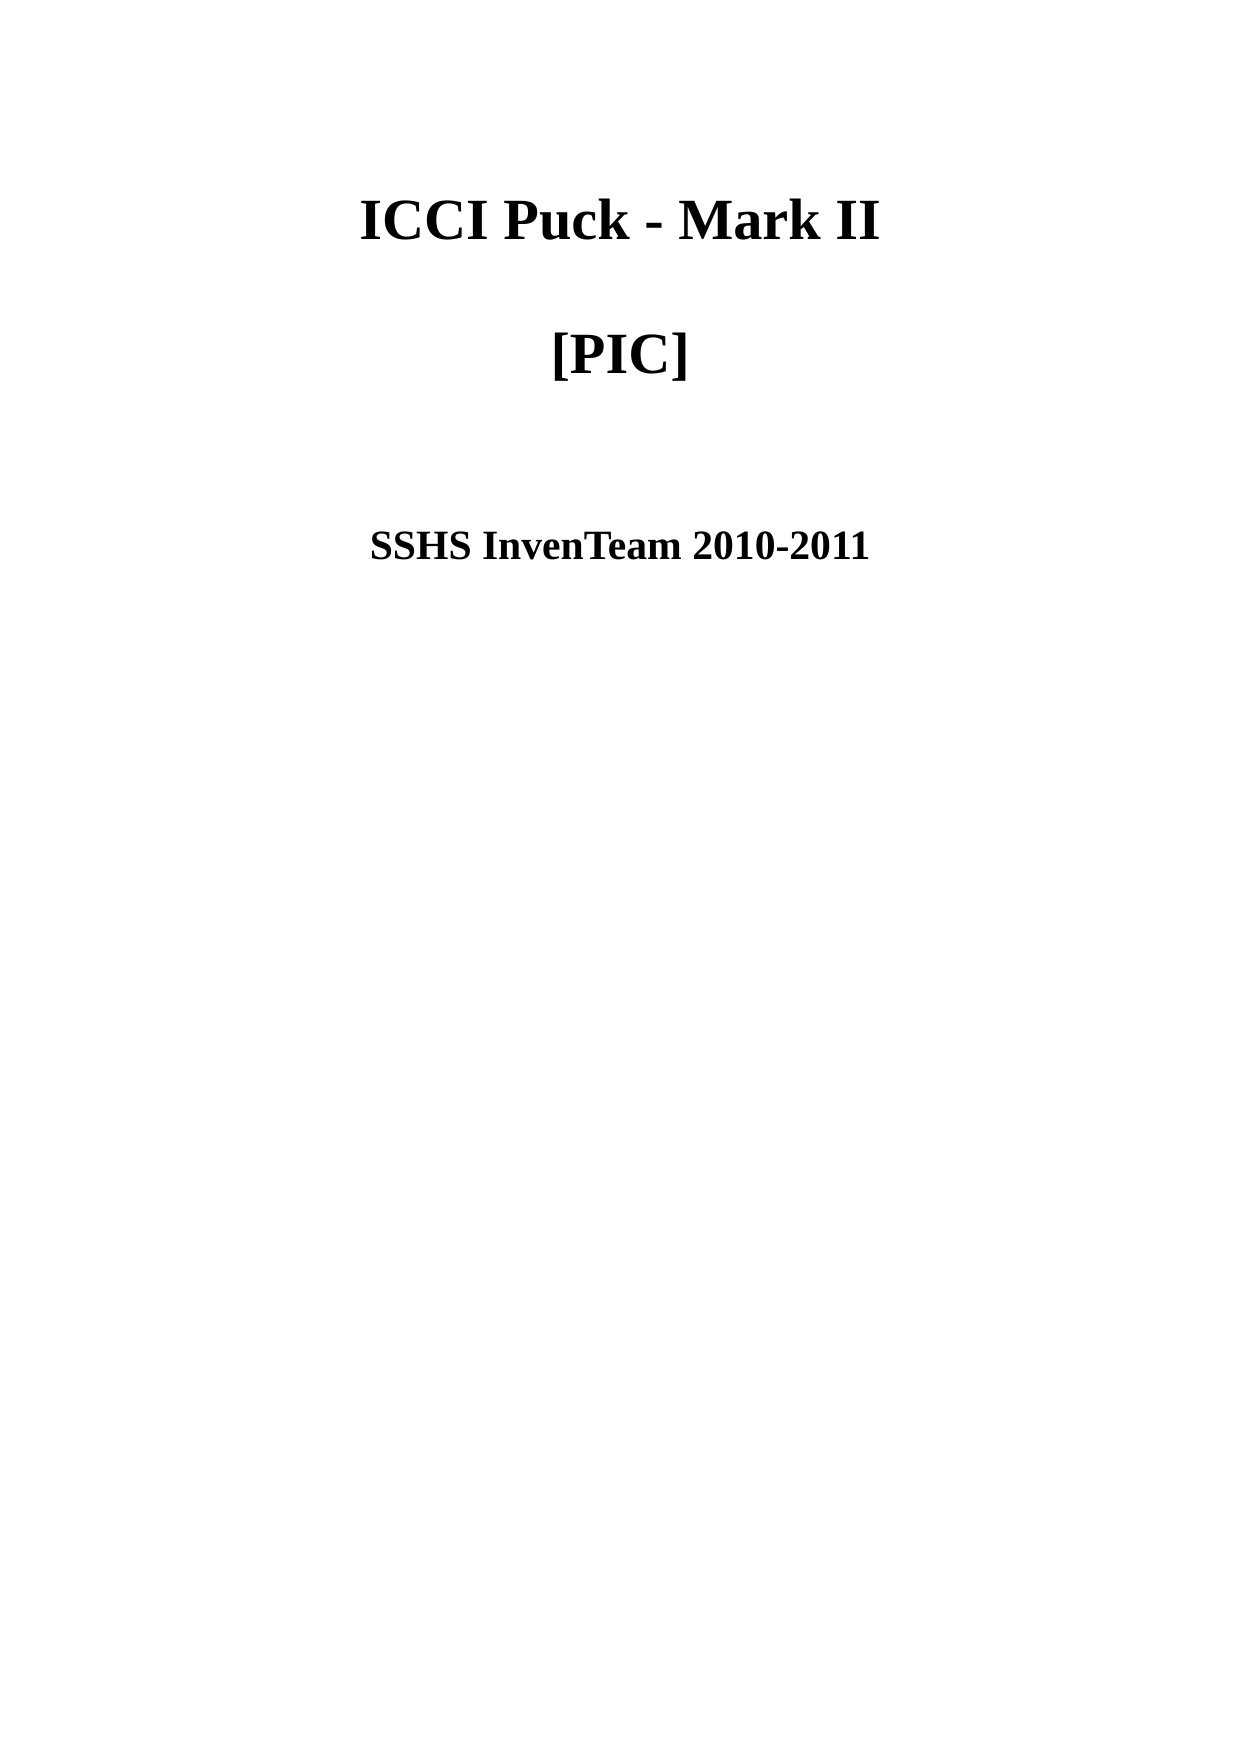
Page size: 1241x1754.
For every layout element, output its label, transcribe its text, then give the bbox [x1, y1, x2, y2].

text ICCI Puck - Mark II [118, 185, 1122, 252]
text [PIC] [118, 319, 1122, 386]
text SSHS InvenTeam 2010-2011 [118, 521, 1122, 568]
